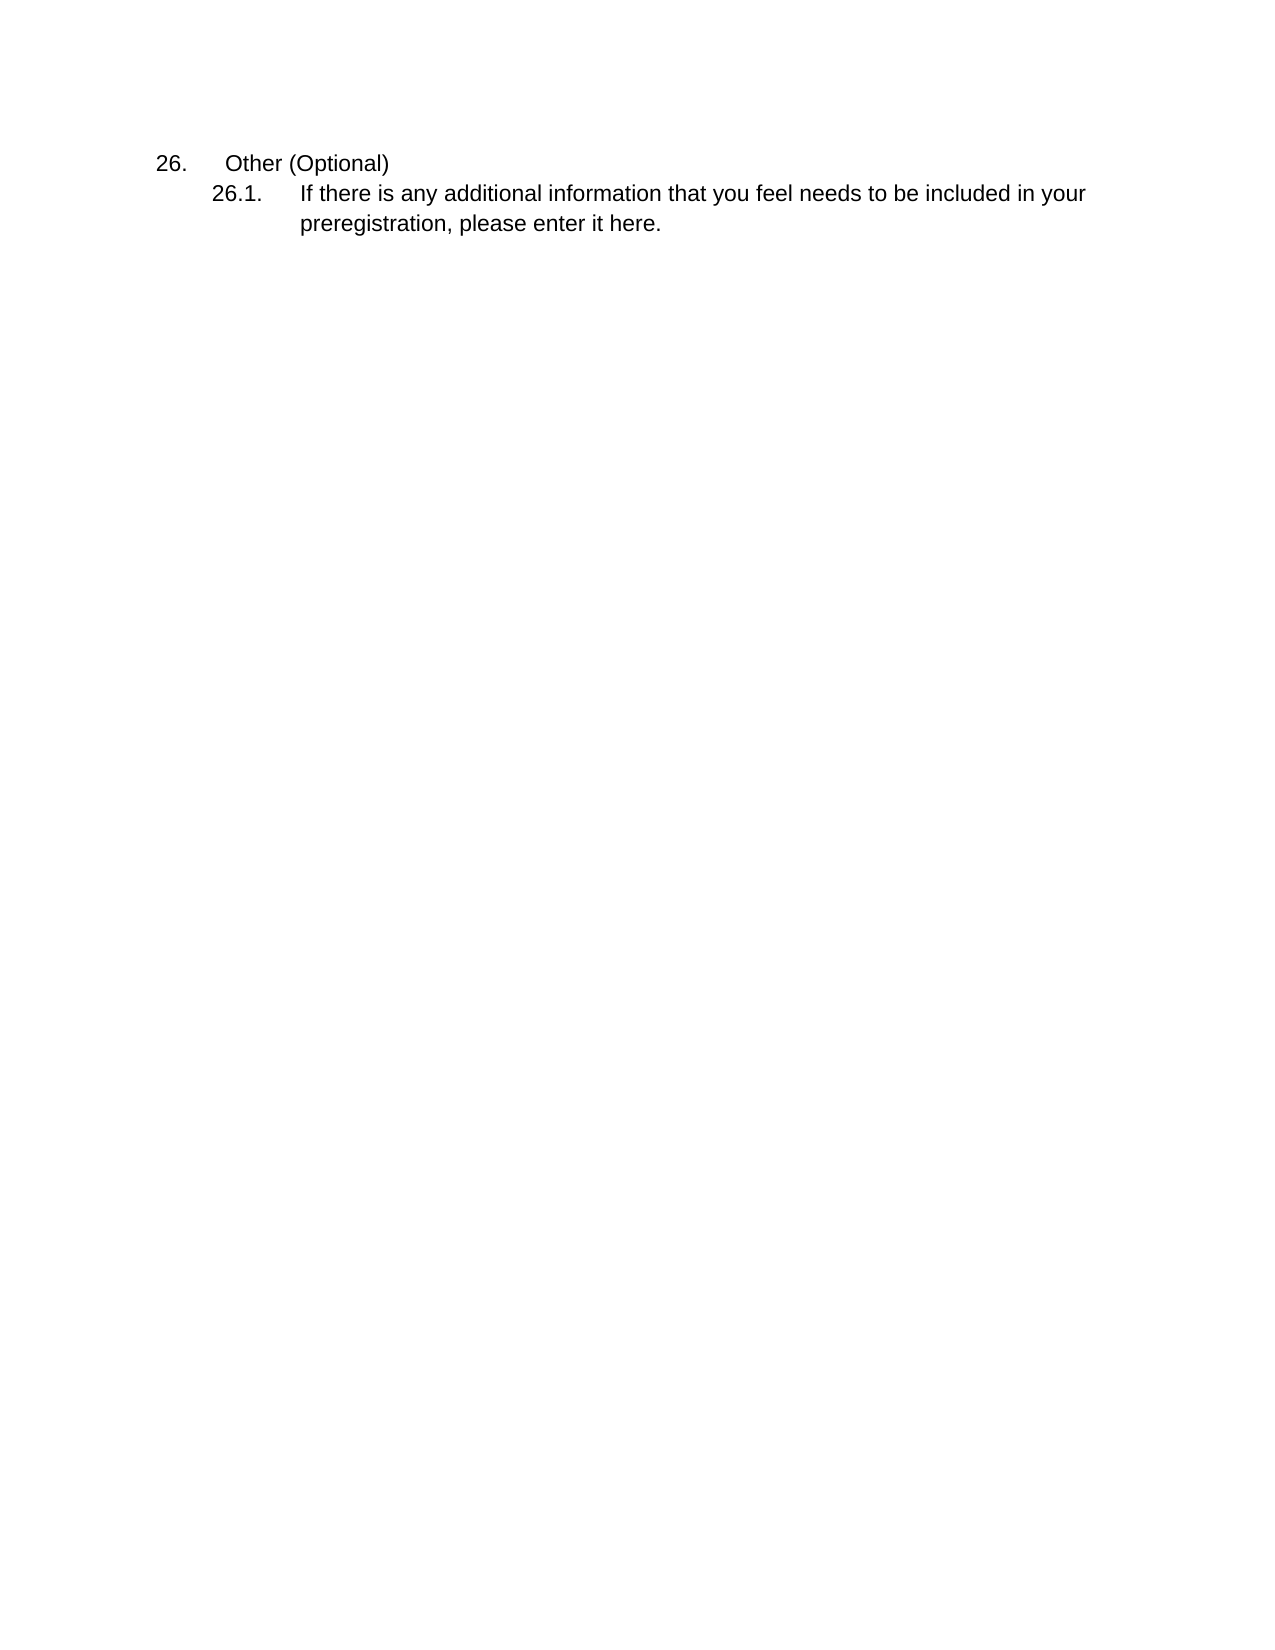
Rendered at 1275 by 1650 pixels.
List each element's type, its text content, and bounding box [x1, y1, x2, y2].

list If there is any additional information that you feel needs to be included in your preregistration, please enter it here. [262, 180, 1125, 237]
list Other (Optional) [187, 150, 1125, 176]
